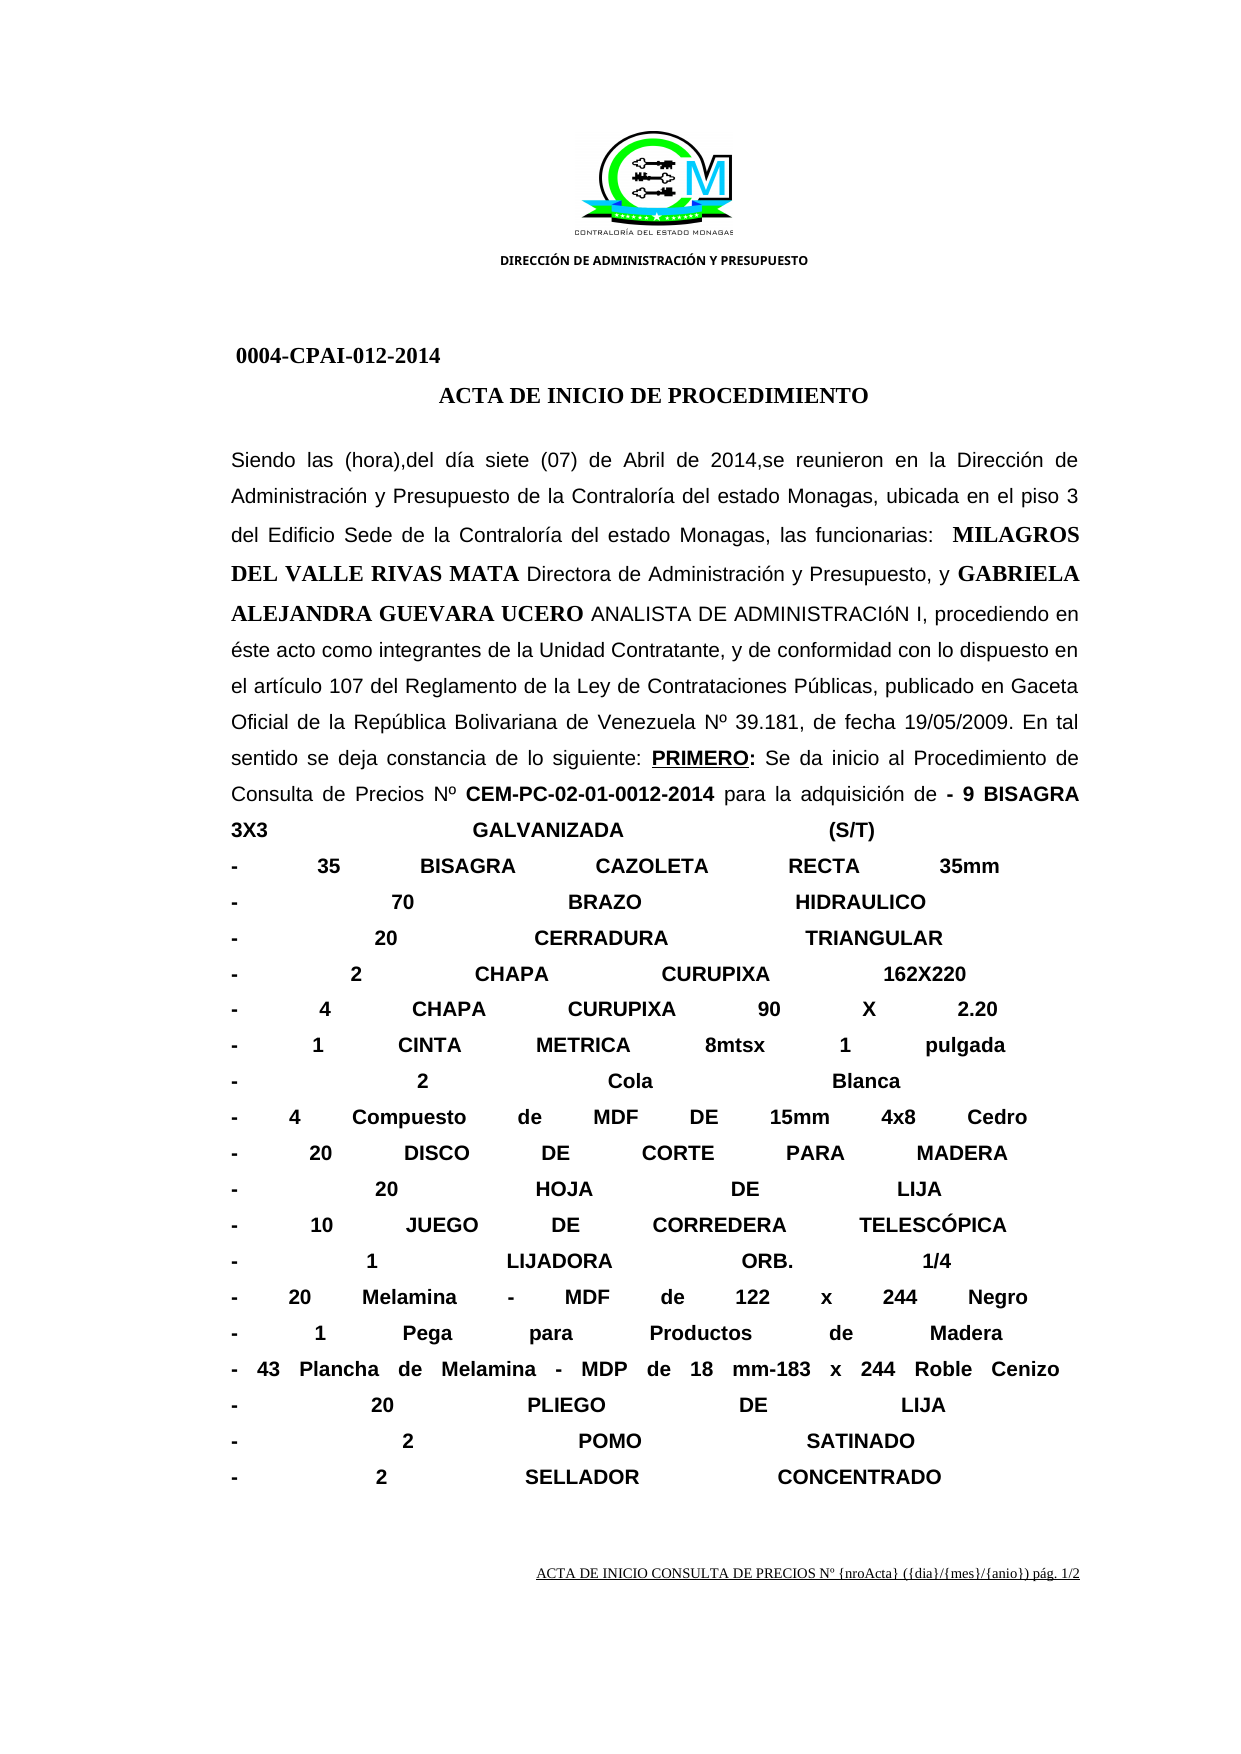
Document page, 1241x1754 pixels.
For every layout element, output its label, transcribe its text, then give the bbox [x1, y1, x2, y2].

text Siendo las (hora),del día siete (07) de Abril de 2014,se reunieron en la Dirección de Administración y Presupuesto de la Contraloría del estado Monagas, ubicada en el piso 3 del Edificio Sede de la Contraloría del estado Monagas, las funcionarias: MILAGROS DEL VALLE RIVAS MATA Directora de Administración y Presupuesto, y GABRIELA ALEJANDRA GUEVARA UCERO ANALISTA DE ADMINISTRACIóN I, procediendo en éste acto como integrantes de la Unidad Contratante, y de conformidad con lo dispuesto en el artículo 107 del Reglamento de la Ley de Contrataciones Públicas, publicado en Gaceta Oficial de la República Bolivariana de Venezuela Nº 39.181, de fecha 19/05/2009. En tal sentido se deja constancia de lo siguiente: PRIMERO: Se da inicio al Procedimiento de Consulta de Precios Nº CEM-PC-02-01-0012-2014 para la adquisición de - 9 BISAGRA 3X3 GALVANIZADA (S/T) - 35 BISAGRA CAZOLETA RECTA 35mm - 70 BRAZO HIDRAULICO - 20 CERRADURA TRIANGULAR - 2 CHAPA CURUPIXA 162X220 - 4 CHAPA CURUPIXA 90 X 2.20 - 1 CINTA METRICA 8mtsx 1 pulgada - 2 Cola Blanca - 4 Compuesto de MDF DE 15mm 4x8 Cedro - 20 DISCO DE CORTE PARA MADERA - 20 HOJA DE LIJA - 10 JUEGO DE CORREDERA TELESCÓPICA - 1 LIJADORA ORB. 1/4 - 20 Melamina - MDF de 122 x 244 Negro - 1 Pega para Productos de Madera - 43 Plancha de Melamina - MDP de 18 mm-183 x 244 Roble Cenizo - 20 PLIEGO DE LIJA - 2 POMO SATINADO - 2 SELLADOR CONCENTRADO [231, 448, 1080, 1488]
picture [574, 131, 733, 235]
text ACTA DE INICIO DE PROCEDIMIENTO [228, 382, 1080, 408]
text 0004-CPAI-012-2014 [230, 342, 1080, 369]
